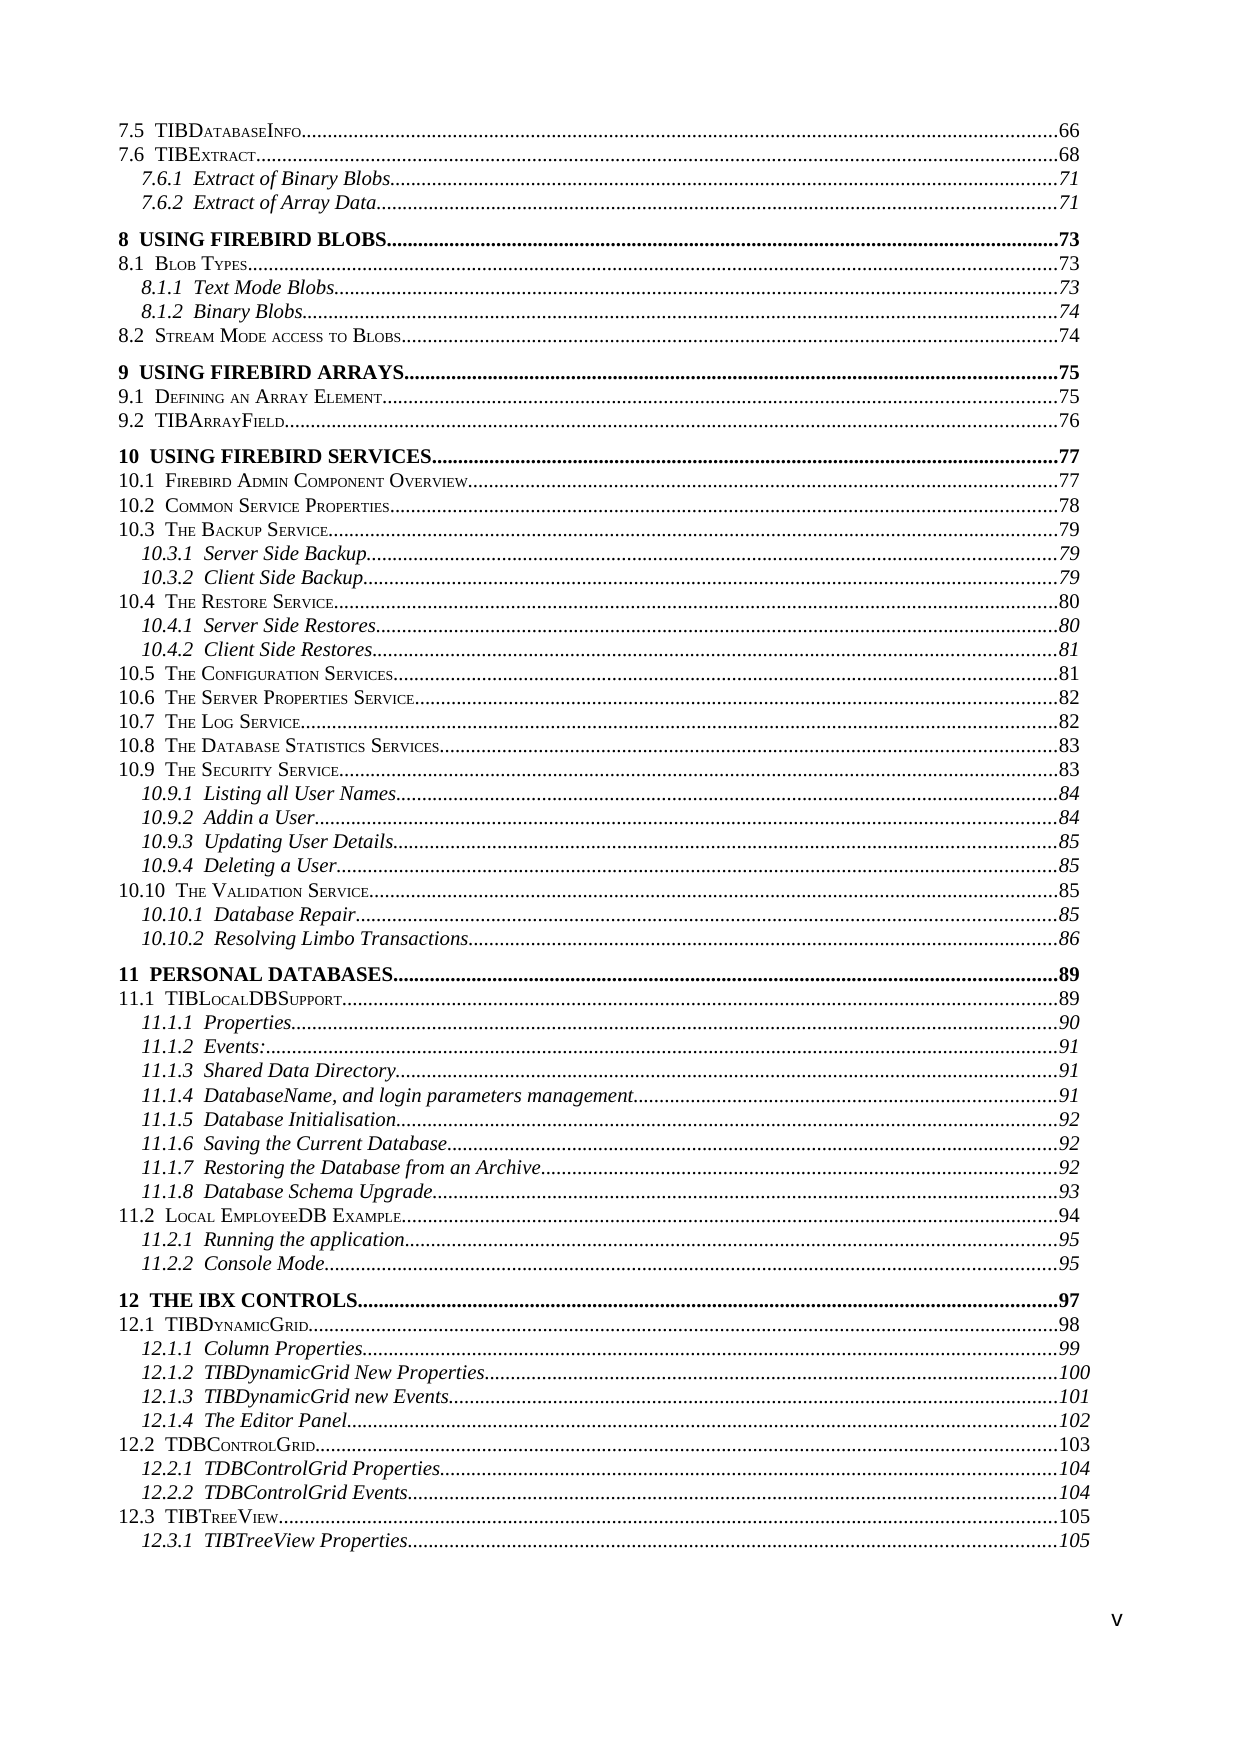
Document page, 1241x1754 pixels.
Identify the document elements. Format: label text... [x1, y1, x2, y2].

text 8.1.1 Text Mode Blobs 73 [141, 275, 1122, 299]
text 11.1 TIBLocalDBSupport 89 [118, 986, 1122, 1010]
text 7.5 TIBDatabaseInfo 66 [118, 118, 1122, 142]
text 10.1 Firebird Admin Component Overview 77 [118, 468, 1122, 492]
text 11.1.6 Saving the Current Database 92 [141, 1131, 1122, 1155]
text 12.3.1 TIBTreeView Properties 105 [141, 1528, 1122, 1552]
text 11.2.1 Running the application 95 [141, 1227, 1122, 1251]
text 10.3 The Backup Service 79 [118, 517, 1122, 541]
text 12.1.2 TIBDynamicGrid New Properties 100 [141, 1360, 1122, 1384]
text 8.1.2 Binary Blobs 74 [141, 299, 1122, 323]
text 10.3.2 Client Side Backup 79 [141, 565, 1122, 589]
text 7.6.1 Extract of Binary Blobs 71 [141, 166, 1122, 190]
text 11 Personal Databases 89 [118, 962, 1122, 986]
text 12 The IBX Controls 97 [118, 1287, 1122, 1312]
text 11.1.7 Restoring the Database from an Archive 92 [141, 1155, 1122, 1179]
text 10.8 The Database Statistics Services 83 [118, 733, 1122, 757]
text 10 Using Firebird Services 77 [118, 444, 1122, 468]
text 12.2 TDBControlGrid 103 [118, 1432, 1122, 1456]
text 11.1.8 Database Schema Upgrade 93 [141, 1179, 1122, 1203]
text 10.9.2 Addin a User 84 [141, 805, 1122, 829]
text 8.2 Stream Mode access to Blobs 74 [118, 323, 1122, 347]
text 12.3 TIBTreeView 105 [118, 1504, 1122, 1528]
text 12.2.2 TDBControlGrid Events 104 [141, 1480, 1122, 1504]
text 8.1 Blob Types 73 [118, 251, 1122, 275]
text 11.1.3 Shared Data Directory 91 [141, 1058, 1122, 1082]
text 10.3.1 Server Side Backup 79 [141, 541, 1122, 565]
text 9.1 Defining an Array Element 75 [118, 384, 1122, 408]
text 10.2 Common Service Properties 78 [118, 492, 1122, 517]
text 10.4.1 Server Side Restores 80 [141, 613, 1122, 637]
text 12.2.1 TDBControlGrid Properties 104 [141, 1456, 1122, 1480]
text 12.1.3 TIBDynamicGrid new Events 101 [141, 1384, 1122, 1408]
text 10.5 The Configuration Services 81 [118, 661, 1122, 685]
text 11.1.4 DatabaseName, and login parameters management 91 [141, 1082, 1122, 1107]
text 11.1.1 Properties 90 [141, 1010, 1122, 1034]
text 9 Using Firebird Arrays 75 [118, 360, 1122, 384]
text 10.9.1 Listing all User Names 84 [141, 781, 1122, 805]
text 10.10.1 Database Repair 85 [141, 902, 1122, 926]
text 9.2 TIBArrayField 76 [118, 408, 1122, 432]
text 7.6.2 Extract of Array Data 71 [141, 190, 1122, 214]
text 10.10.2 Resolving Limbo Transactions 86 [141, 926, 1122, 950]
text 10.9.4 Deleting a User 85 [141, 853, 1122, 877]
text 10.10 The Validation Service 85 [118, 877, 1122, 902]
text 11.2 Local EmployeeDB Example 94 [118, 1203, 1122, 1227]
text 11.2.2 Console Mode 95 [141, 1251, 1122, 1275]
text 10.9.3 Updating User Details 85 [141, 829, 1122, 853]
text 12.1.1 Column Properties 99 [141, 1336, 1122, 1360]
text 12.1 TIBDynamicGrid 98 [118, 1312, 1122, 1336]
text 10.6 The Server Properties Service 82 [118, 685, 1122, 709]
text 10.4.2 Client Side Restores 81 [141, 637, 1122, 661]
text 8 Using Firebird Blobs 73 [118, 227, 1122, 251]
text 11.1.5 Database Initialisation 92 [141, 1107, 1122, 1131]
text 10.7 The Log Service 82 [118, 709, 1122, 733]
text 12.1.4 The Editor Panel 102 [141, 1408, 1122, 1432]
text 11.1.2 Events: 91 [141, 1034, 1122, 1058]
text 7.6 TIBExtract 68 [118, 142, 1122, 166]
text 10.9 The Security Service 83 [118, 757, 1122, 781]
text 10.4 The Restore Service 80 [118, 589, 1122, 613]
